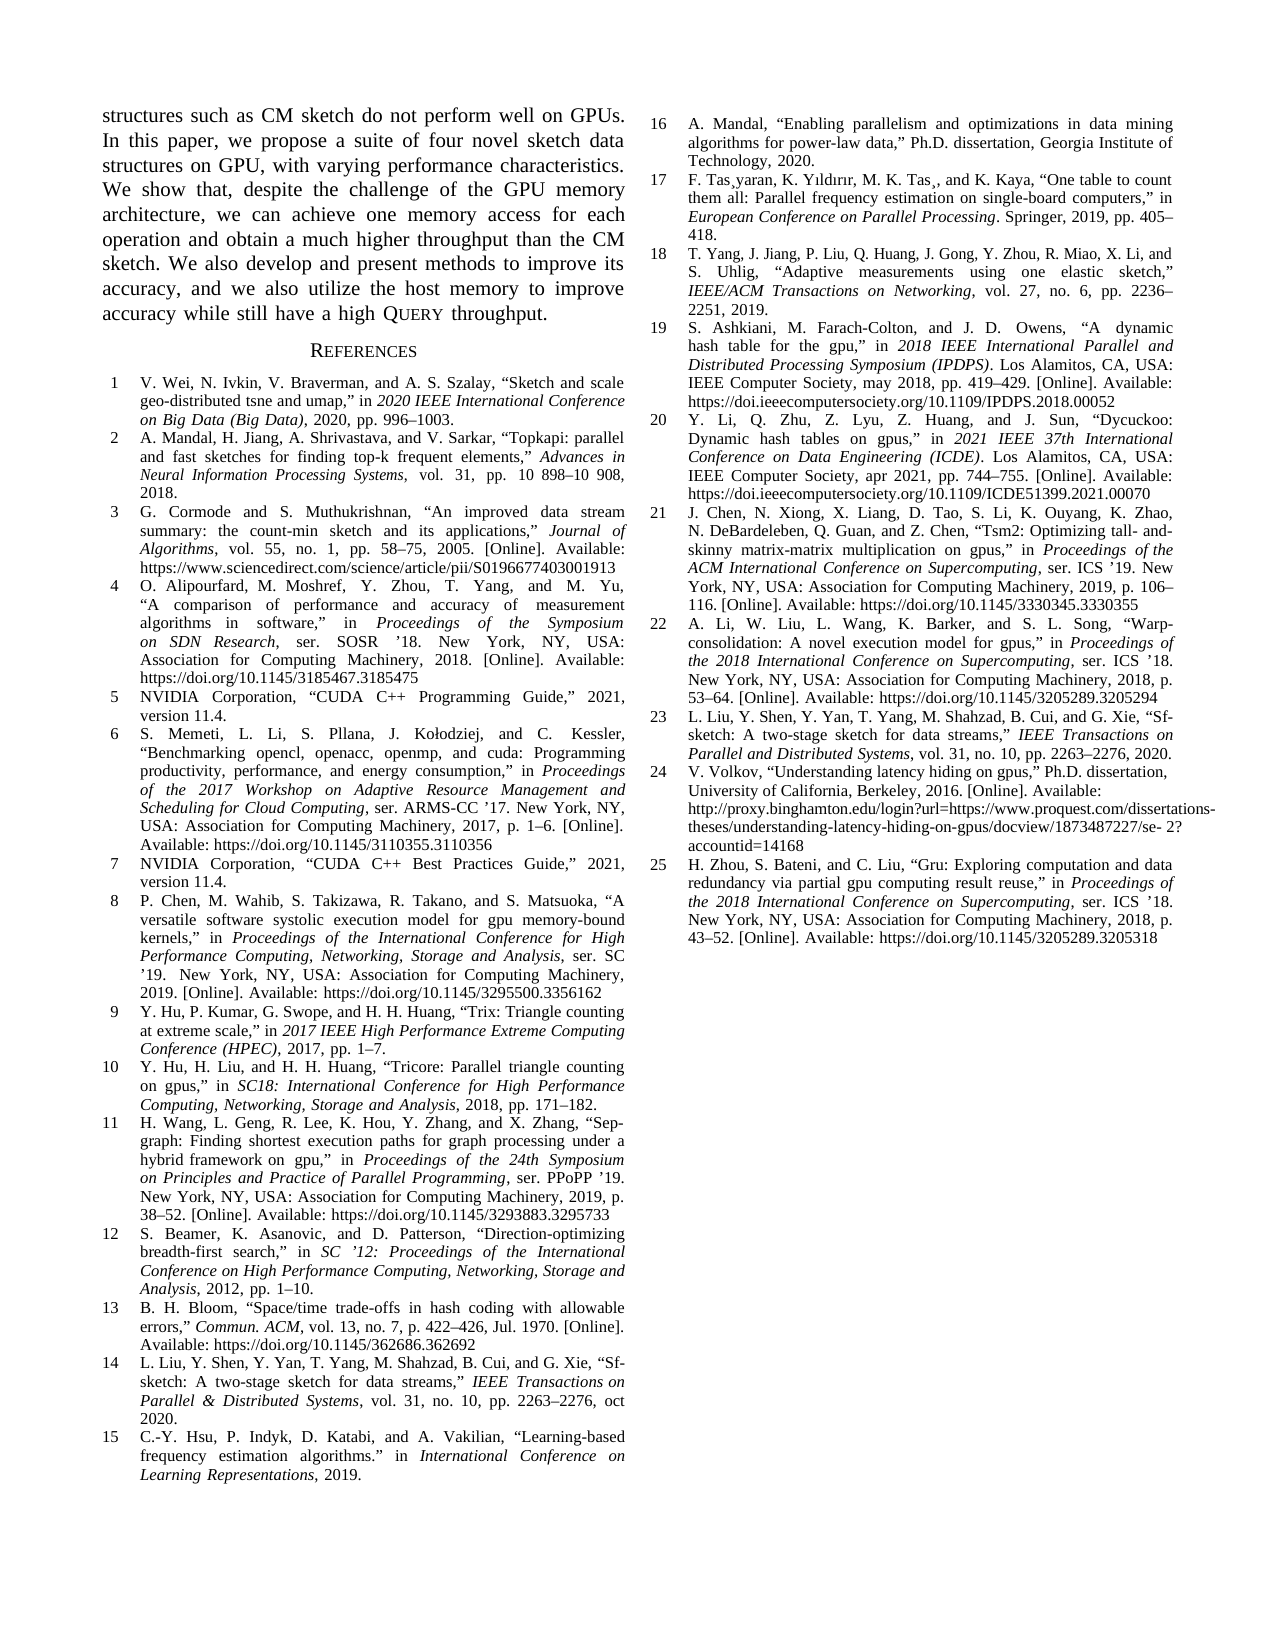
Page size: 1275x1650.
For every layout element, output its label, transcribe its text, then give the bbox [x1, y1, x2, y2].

list S. Memeti, L. Li, S. Pllana, J. Kołodziej, and C. Kessler, “Benchmarking opencl, openacc, openmp, and cuda: Programming productivity, performance, and energy consumption,” in Proceedings of the 2017 Workshop on Adaptive Resource Management and Scheduling for Cloud Computing, ser. ARMS-CC ’17. New York, NY, USA: Association for Computing Machinery, 2017, p. 1–6. [Online]. [110, 725, 625, 835]
list P. Chen, M. Wahib, S. Takizawa, R. Takano, and S. Matsuoka, “A versatile software systolic execution model for gpu memory-bound kernels,” in Proceedings of the International Conference for High Performance Computing, Networking, Storage and Analysis, ser. SC ’19. New York, NY, USA: Association for Computing Machinery, 2019. [Online]. Available: https://doi.org/10.1145/3295500.3356162 [110, 892, 625, 1002]
list NVIDIA Corporation, “CUDA C++ Best Practices Guide,” 2021, version 11.4. [110, 855, 625, 891]
text Available: https://doi.org/10.1145/362686.362692 [140, 1336, 625, 1354]
list H. Wang, L. Geng, R. Lee, K. Hou, Y. Zhang, and X. Zhang, “Sep- graph: Finding shortest execution paths for graph processing under a hybrid framework on gpu,” in Proceedings of the 24th Symposium on Principles and Practice of Parallel Programming, ser. PPoPP ’19. New York, NY, USA: Association for Computing Machinery, 2019, p. 38–52. [Online]. Available: https://doi.org/10.1145/3293883.3295733 [102, 1114, 625, 1224]
text Available: https://doi.org/10.1145/3110355.3110356 [140, 836, 625, 854]
list Y. Hu, P. Kumar, G. Swope, and H. H. Huang, “Trix: Triangle counting at extreme scale,” in 2017 IEEE High Performance Extreme Computing Conference (HPEC), 2017, pp. 1–7. [110, 1003, 625, 1058]
list G. Cormode and S. Muthukrishnan, “An improved data stream summary: the count-min sketch and its applications,” Journal of Algorithms, vol. 55, no. 1, pp. 58–75, 2005. [Online]. Available: https://www.sciencedirect.com/science/article/pii/S0196677403001913 [110, 503, 625, 577]
list A. Mandal, “Enabling parallelism and optimizations in data mining algorithms for power-law data,” Ph.D. dissertation, Georgia Institute of Technology, 2020. [650, 115, 1173, 170]
text REFERENCES [308, 338, 419, 362]
text S. Uhlig, “Adaptive measurements using one elastic sketch,” IEEE/ACM Transactions on Networking, vol. 27, no. 6, pp. 2236–2251, 2019. [688, 263, 1173, 318]
text N. DeBardeleben, Q. Guan, and Z. Chen, “Tsm2: Optimizing tall- and-skinny matrix-matrix multiplication on gpus,” in Proceedings of the ACM International Conference on Supercomputing, ser. ICS ’19. New York, NY, USA: Association for Computing Machinery, 2019, p. 106–116. [Online]. Available: https://doi.org/10.1145/3330345.3330355 [688, 522, 1173, 614]
list F. Tas¸yaran, K. Yıldırır, M. K. Tas¸, and K. Kaya, “One table to count them all: Parallel frequency estimation on single-board computers,” in European Conference on Parallel Processing. Springer, 2019, pp. 405– 418. [650, 171, 1173, 244]
text structures such as CM sketch do not perform well on GPUs. In this paper, we propose a suite of four novel sketch data structures on GPU, with varying performance characteristics. We show that, despite the challenge of the GPU memory architecture, we can achieve one memory access for each operation and obtain a much higher throughput than the CM sketch. We also develop and present methods to improve its accuracy, and we also utilize the host memory to improve accuracy while still have a high QUERY throughput. [102, 103, 625, 325]
list C.-Y. Hsu, P. Indyk, D. Katabi, and A. Vakilian, “Learning-based frequency estimation algorithms.” in International Conference on Learning Representations, 2019. [102, 1428, 625, 1483]
list Y. Li, Q. Zhu, Z. Lyu, Z. Huang, and J. Sun, “Dycuckoo: Dynamic hash tables on gpus,” in 2021 IEEE 37th International Conference on Data Engineering (ICDE). Los Alamitos, CA, USA: IEEE Computer Society, apr 2021, pp. 744–755. [Online]. Available: https://doi.ieeecomputersociety.org/10.1109/ICDE51399.2021.00070 [650, 411, 1173, 503]
list S. Ashkiani, M. Farach-Colton, and J. D. Owens, “A dynamic hash table for the gpu,” in 2018 IEEE International Parallel and Distributed Processing Symposium (IPDPS). Los Alamitos, CA, USA: IEEE Computer Society, may 2018, pp. 419–429. [Online]. Available: https://doi.ieeecomputersociety.org/10.1109/IPDPS.2018.00052 [650, 318, 1173, 411]
list S. Beamer, K. Asanovic, and D. Patterson, “Direction-optimizing breadth-first search,” in SC ’12: Proceedings of the International Conference on High Performance Computing, Networking, Storage and Analysis, 2012, pp. 1–10. [102, 1225, 625, 1298]
list Y. Hu, H. Liu, and H. H. Huang, “Tricore: Parallel triangle counting on gpus,” in SC18: International Conference for High Performance Computing, Networking, Storage and Analysis, 2018, pp. 171–182. [102, 1058, 625, 1113]
list V. Wei, N. Ivkin, V. Braverman, and A. S. Szalay, “Sketch and scale geo-distributed tsne and umap,” in 2020 IEEE International Conference on Big Data (Big Data), 2020, pp. 996–1003. [110, 373, 625, 429]
list L. Liu, Y. Shen, Y. Yan, T. Yang, M. Shahzad, B. Cui, and G. Xie, “Sf-sketch: A two-stage sketch for data streams,” IEEE Transactions on Parallel and Distributed Systems, vol. 31, no. 10, pp. 2263–2276, 2020. [650, 707, 1173, 763]
list L. Liu, Y. Shen, Y. Yan, T. Yang, M. Shahzad, B. Cui, and G. Xie, “Sf-sketch: A two-stage sketch for data streams,” IEEE Transactions on Parallel & Distributed Systems, vol. 31, no. 10, pp. 2263–2276, oct 2020. [102, 1354, 625, 1428]
list A. Mandal, H. Jiang, A. Shrivastava, and V. Sarkar, “Topkapi: parallel and fast sketches for finding top-k frequent elements,” Advances in Neural Information Processing Systems, vol. 31, pp. 10 898–10 908, 2018. [110, 429, 625, 502]
list A. Li, W. Liu, L. Wang, K. Barker, and S. L. Song, “Warp- consolidation: A novel execution model for gpus,” in Proceedings of the 2018 International Conference on Supercomputing, ser. ICS ’18. New York, NY, USA: Association for Computing Machinery, 2018, p. 53–64. [Online]. Available: https://doi.org/10.1145/3205289.3205294 [650, 615, 1173, 707]
list NVIDIA Corporation, “CUDA C++ Programming Guide,” 2021, version 11.4. [110, 688, 625, 725]
list O. Alipourfard, M. Moshref, Y. Zhou, T. Yang, and M. Yu, “A comparison of performance and accuracy of measurement algorithms in software,” in Proceedings of the Symposium on SDN Research, ser. SOSR ’18. New York, NY, USA: Association for Computing Machinery, 2018. [Online]. Available: https://doi.org/10.1145/3185467.3185475 [110, 577, 625, 687]
list T. Yang, J. Jiang, P. Liu, Q. Huang, J. Gong, Y. Zhou, R. Miao, X. Li, and [650, 244, 1231, 263]
list H. Zhou, S. Bateni, and C. Liu, “Gru: Exploring computation and data redundancy via partial gpu computing result reuse,” in Proceedings of the 2018 International Conference on Supercomputing, ser. ICS ’18. New York, NY, USA: Association for Computing Machinery, 2018, p. 43–52. [Online]. Available: https://doi.org/10.1145/3205289.3205318 [650, 855, 1173, 947]
list B. H. Bloom, “Space/time trade-offs in hash coding with allowable errors,” Commun. ACM, vol. 13, no. 7, p. 422–426, Jul. 1970. [Online]. [102, 1299, 625, 1336]
list V. Volkov, “Understanding latency hiding on gpus,” Ph.D. dissertation, University of California, Berkeley, 2016. [Online]. Available: http://proxy.binghamton.edu/login?url=https://www.proquest.com/dissertations- theses/understanding-latency-hiding-on-gpus/docview/1873487227/se- 2?accountid=14168 [650, 763, 1219, 855]
list J. Chen, N. Xiong, X. Liang, D. Tao, S. Li, K. Ouyang, K. Zhao, [650, 503, 1231, 522]
